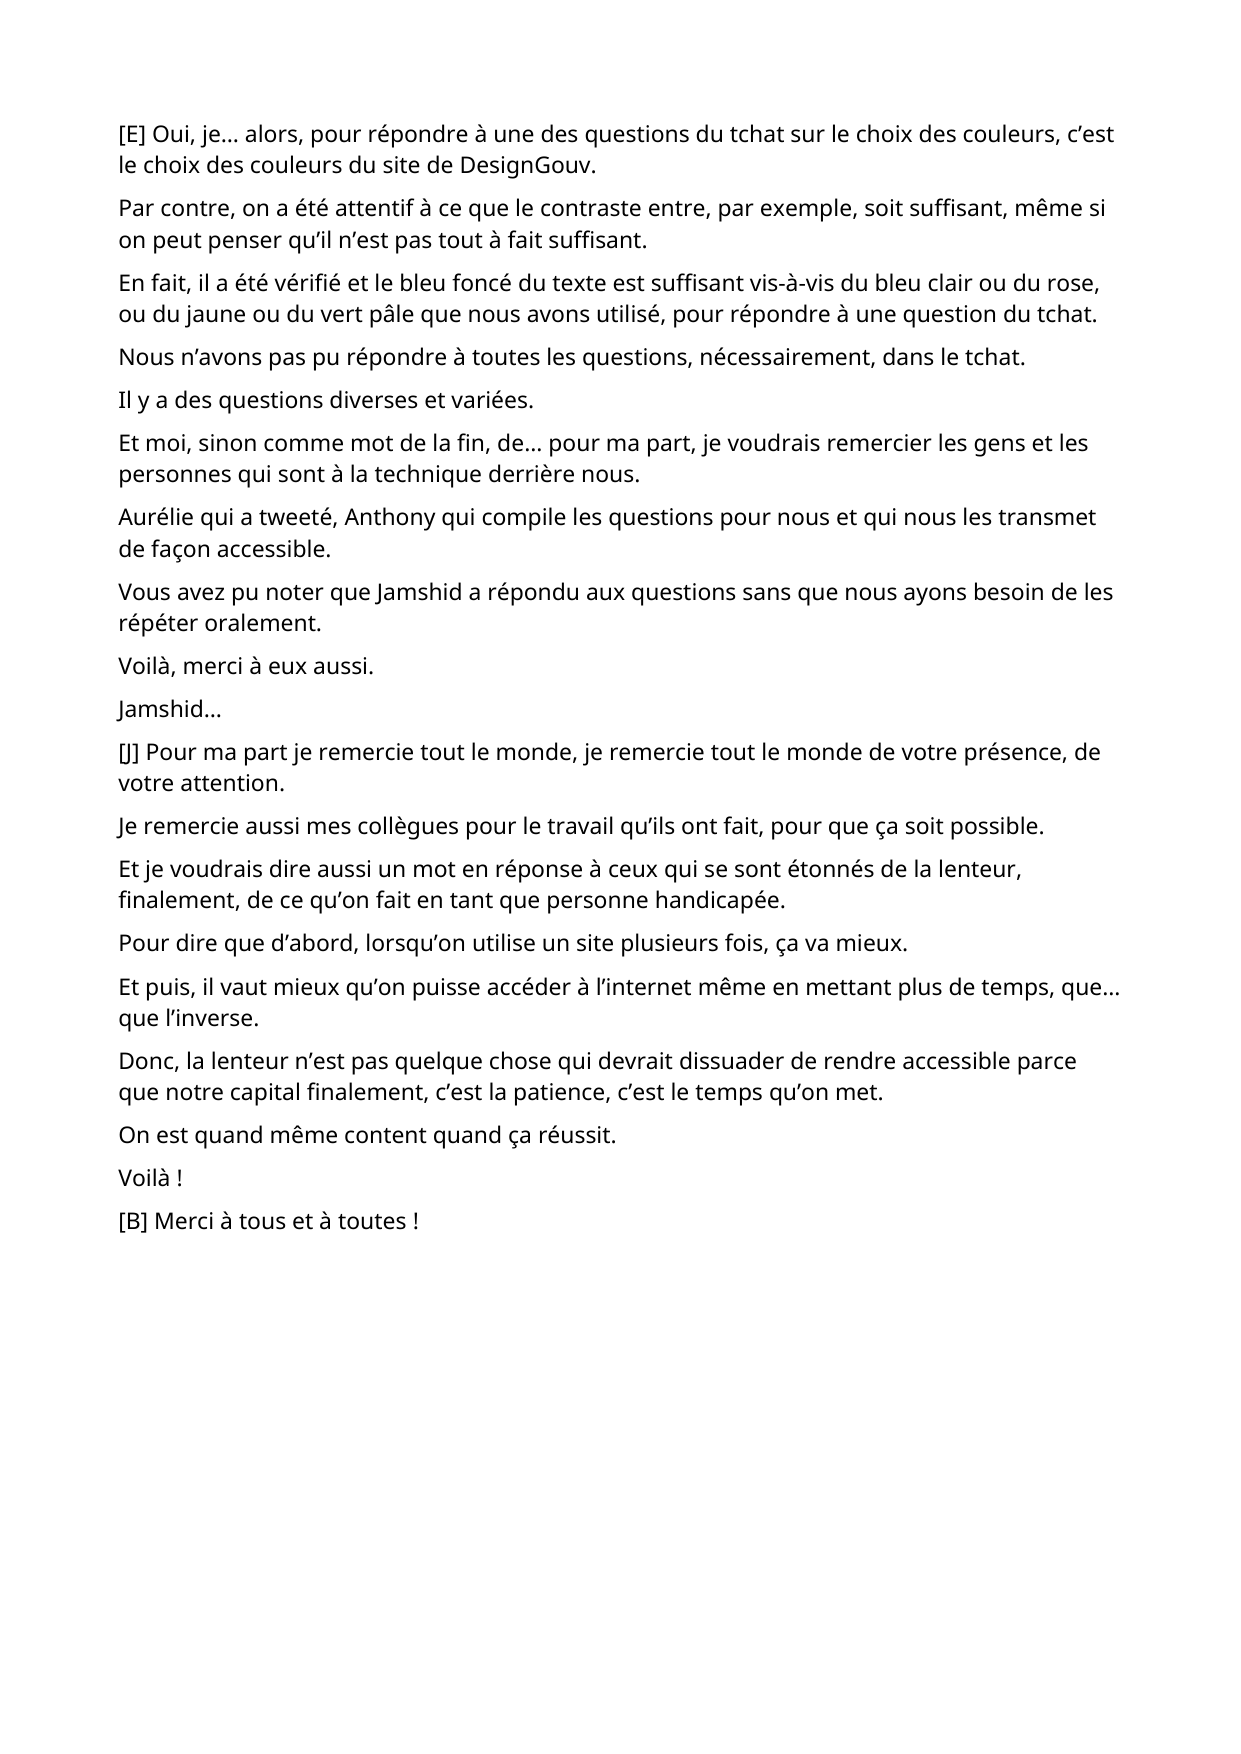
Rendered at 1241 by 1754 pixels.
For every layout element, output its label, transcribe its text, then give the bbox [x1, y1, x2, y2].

text Donc, la lenteur n’est pas quelque chose qui devrait dissuader de rendre accessible parce que notre capital finalement, c’est la patience, c’est le temps qu’on met. [118, 1045, 1122, 1107]
text Je remercie aussi mes collègues pour le travail qu’ils ont fait, pour que ça soit possible. [118, 810, 1122, 841]
text [J] Pour ma part je remercie tout le monde, je remercie tout le monde de votre présence, de votre attention. [118, 736, 1122, 798]
text Pour dire que d’abord, lorsqu’on utilise un site plusieurs fois, ça va mieux. [118, 927, 1122, 959]
text Et moi, sinon comme mot de la fin, de… pour ma part, je voudrais remercier les gens et les personnes qui sont à la technique derrière nous. [118, 427, 1122, 489]
text Voilà, merci à eux aussi. [118, 650, 1122, 681]
text On est quand même content quand ça réussit. [118, 1119, 1122, 1150]
text Jamshid… [118, 693, 1122, 724]
text Nous n’avons pas pu répondre à toutes les questions, nécessairement, dans le tchat. [118, 341, 1122, 372]
text [E] Oui, je… alors, pour répondre à une des questions du tchat sur le choix des couleurs, c’est le choix des couleurs du site de DesignGouv. [118, 118, 1122, 181]
text [B] Merci à tous et à toutes ! [118, 1205, 1122, 1236]
text En fait, il a été vérifié et le bleu foncé du texte est suffisant vis-à-vis du bleu clair ou du rose, ou du jaune ou du vert pâle que nous avons utilisé, pour répondre à une question du tchat. [118, 267, 1122, 329]
text Par contre, on a été attentif à ce que le contraste entre, par exemple, soit suffisant, même si on peut penser qu’il n’est pas tout à fait suffisant. [118, 192, 1122, 255]
text Il y a des questions diverses et variées. [118, 384, 1122, 415]
text Vous avez pu noter que Jamshid a répondu aux questions sans que nous ayons besoin de les répéter oralement. [118, 576, 1122, 638]
text Et puis, il vaut mieux qu’on puisse accéder à l’internet même en mettant plus de temps, que… que l’inverse. [118, 970, 1122, 1033]
text Aurélie qui a tweeté, Anthony qui compile les questions pour nous et qui nous les transmet de façon accessible. [118, 501, 1122, 564]
text Et je voudrais dire aussi un mot en réponse à ceux qui se sont étonnés de la lenteur, finalement, de ce qu’on fait en tant que personne handicapée. [118, 853, 1122, 916]
text Voilà ! [118, 1162, 1122, 1193]
